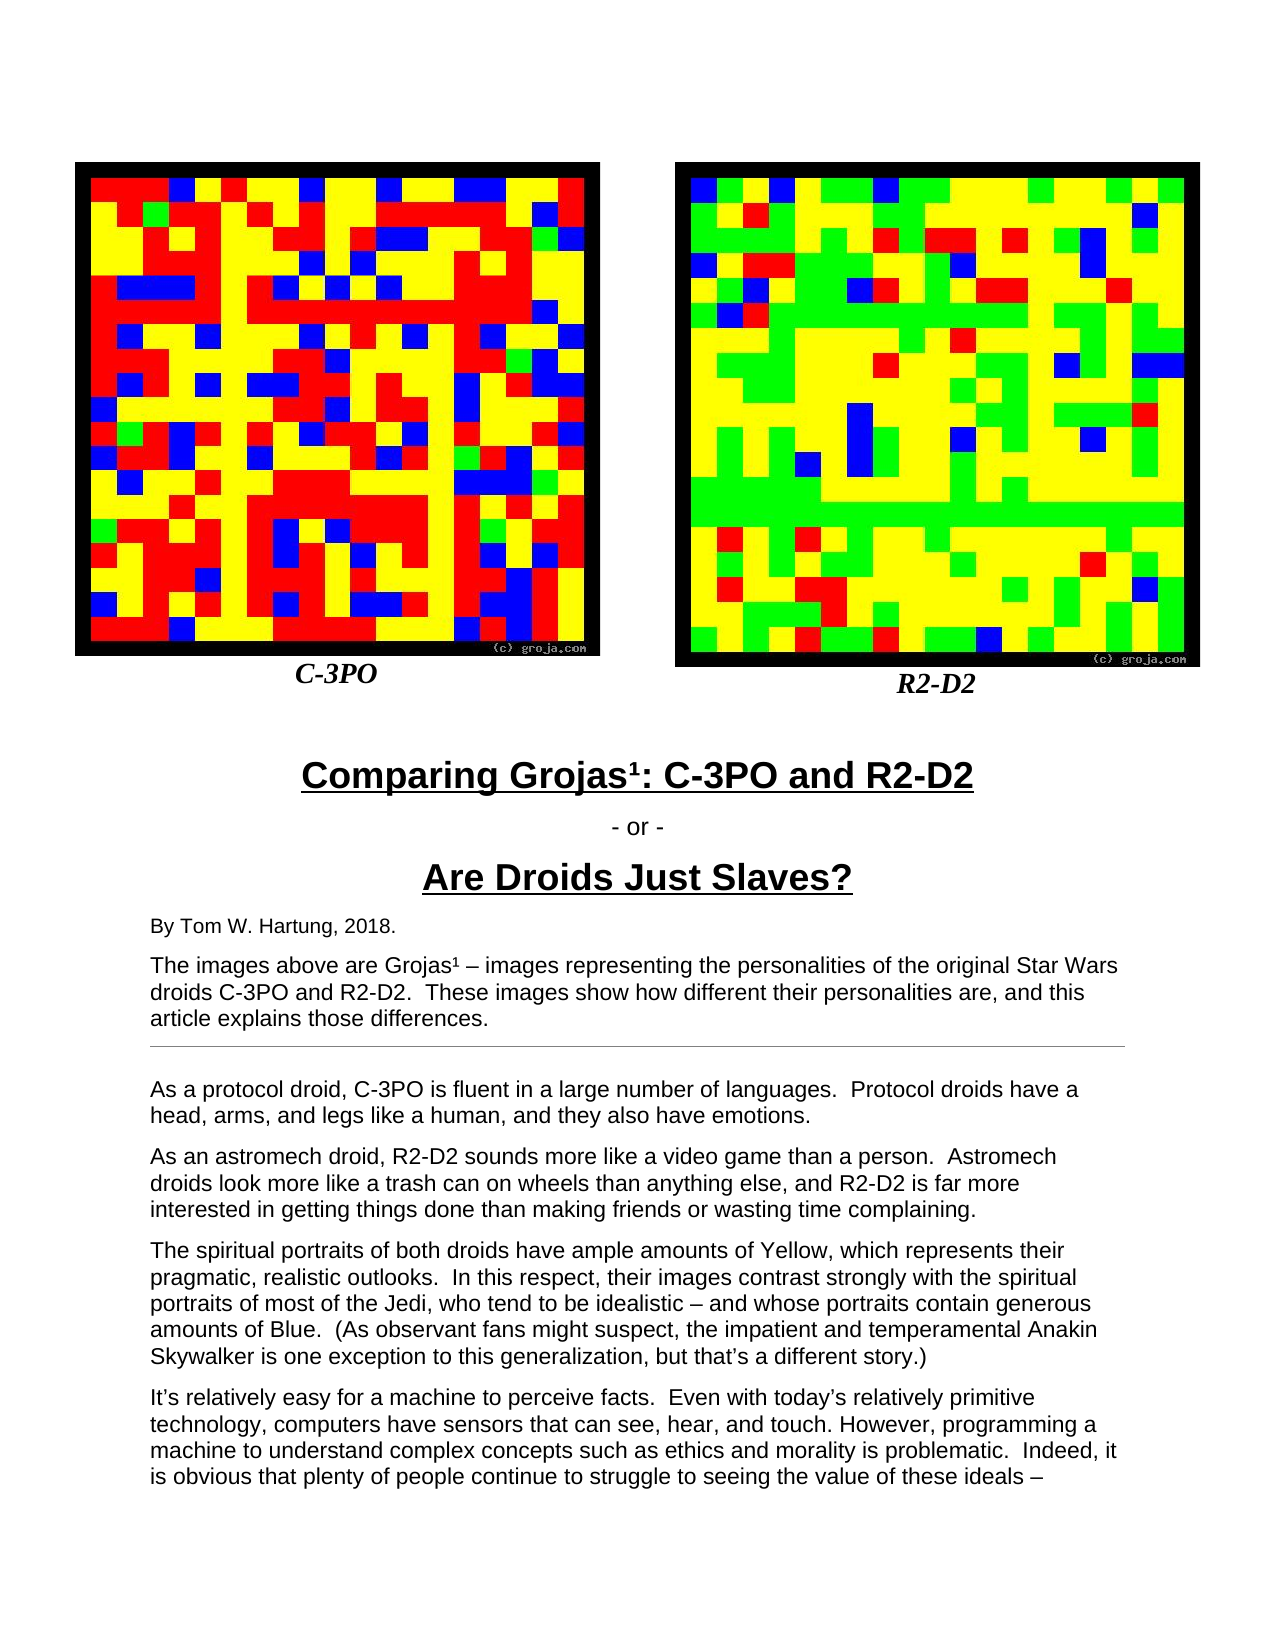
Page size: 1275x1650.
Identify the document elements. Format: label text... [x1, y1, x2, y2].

text C-3PO [75, 656, 600, 689]
text It’s relatively easy for a machine to perceive facts. Even with today’s relatively primitive technology, computers have sensors that can see, hear, and touch. However, programming a machine to understand complex concepts such as ethics and morality is problematic. Indeed, it is obvious that plenty of people continue to struggle to seeing the value of these ideals – [150, 1384, 1125, 1489]
picture [75, 162, 600, 656]
text The spiritual portraits of both droids have ample amounts of Yellow, which represents their pragmatic, realistic outlooks. In this respect, their images contrast strongly with the spiritual portraits of most of the Jedi, who tend to be idealistic – and whose portraits contain generous amounts of Blue. (As observant fans might suspect, the impatient and temperamental Anakin Skywalker is one exception to this generalization, but that’s a different story.) [150, 1237, 1125, 1369]
text Are Droids Just Slaves? [150, 855, 1125, 898]
text As an astromech droid, R2-D2 sounds more like a video game than a person. Astromech droids look more like a trash can on wheels than anything else, and R2-D2 is far more interested in getting things done than making friends or wasting time complaining. [150, 1143, 1125, 1222]
text The images above are Grojas¹ – images representing the personalities of the original Star Wars droids C-3PO and R2-D2. These images show how different their personalities are, and this article explains those differences. [150, 952, 1125, 1031]
text Comparing Grojas¹: C-3PO and R2-D2 [150, 753, 1125, 797]
picture [675, 162, 1200, 667]
text As a protocol droid, C-3PO is fluent in a large number of languages. Protocol droids have a head, arms, and legs like a human, and they also have emotions. [150, 1076, 1125, 1128]
text By Tom W. Hartung, 2018. [150, 913, 1125, 937]
text R2-D2 [675, 667, 1200, 700]
text - or - [150, 812, 1125, 840]
